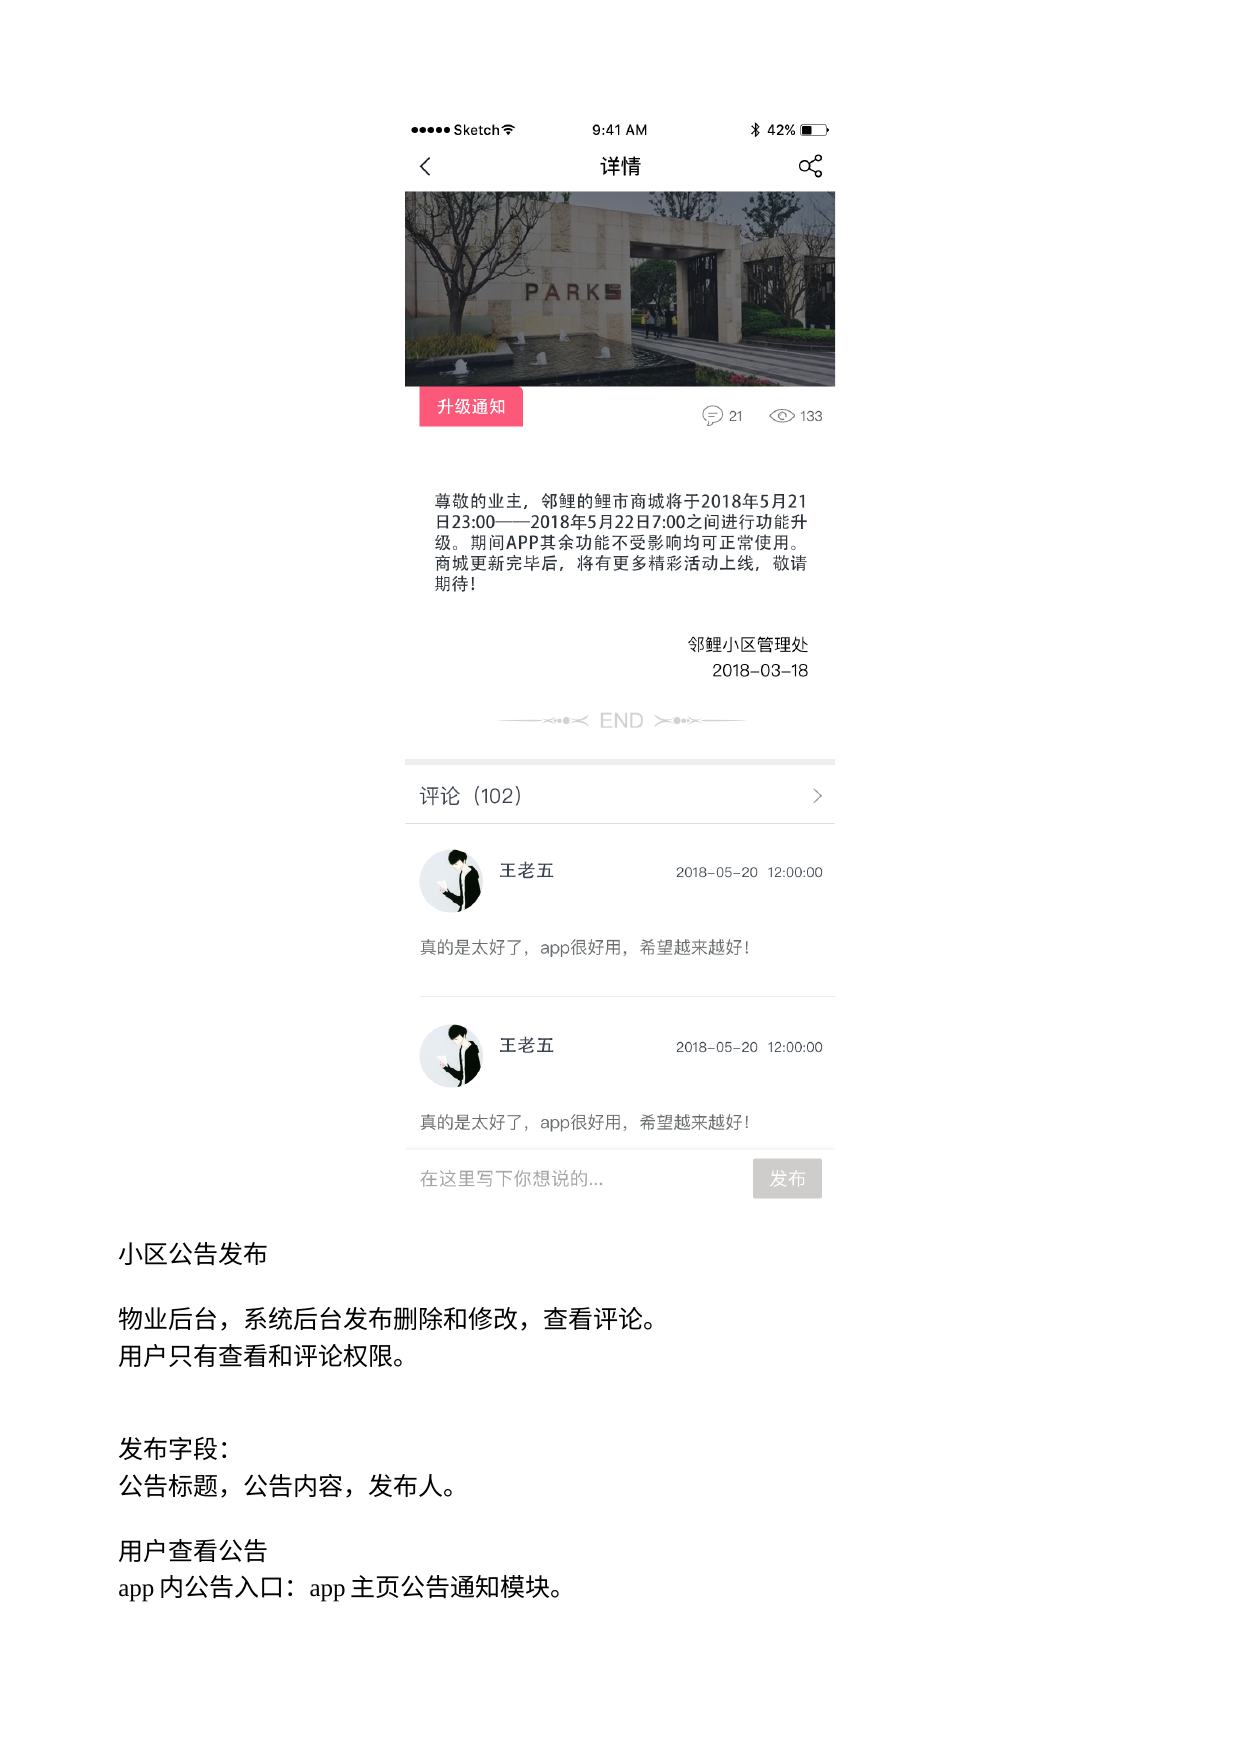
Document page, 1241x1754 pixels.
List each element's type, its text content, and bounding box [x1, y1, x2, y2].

text 发布字段： [118, 1430, 1122, 1466]
text 公告标题，公告内容，发布人。 [118, 1466, 1122, 1502]
picture [405, 118, 836, 1207]
text 用户只有查看和评论权限。 [118, 1336, 1122, 1372]
text 物业后台，系统后台发布删除和修改，查看评论。 [118, 1300, 1122, 1336]
text 小区公告发布 [118, 1235, 1122, 1271]
text app内公告入口：app主页公告通知模块。 [118, 1567, 1122, 1604]
text 用户查看公告 [118, 1531, 1122, 1567]
